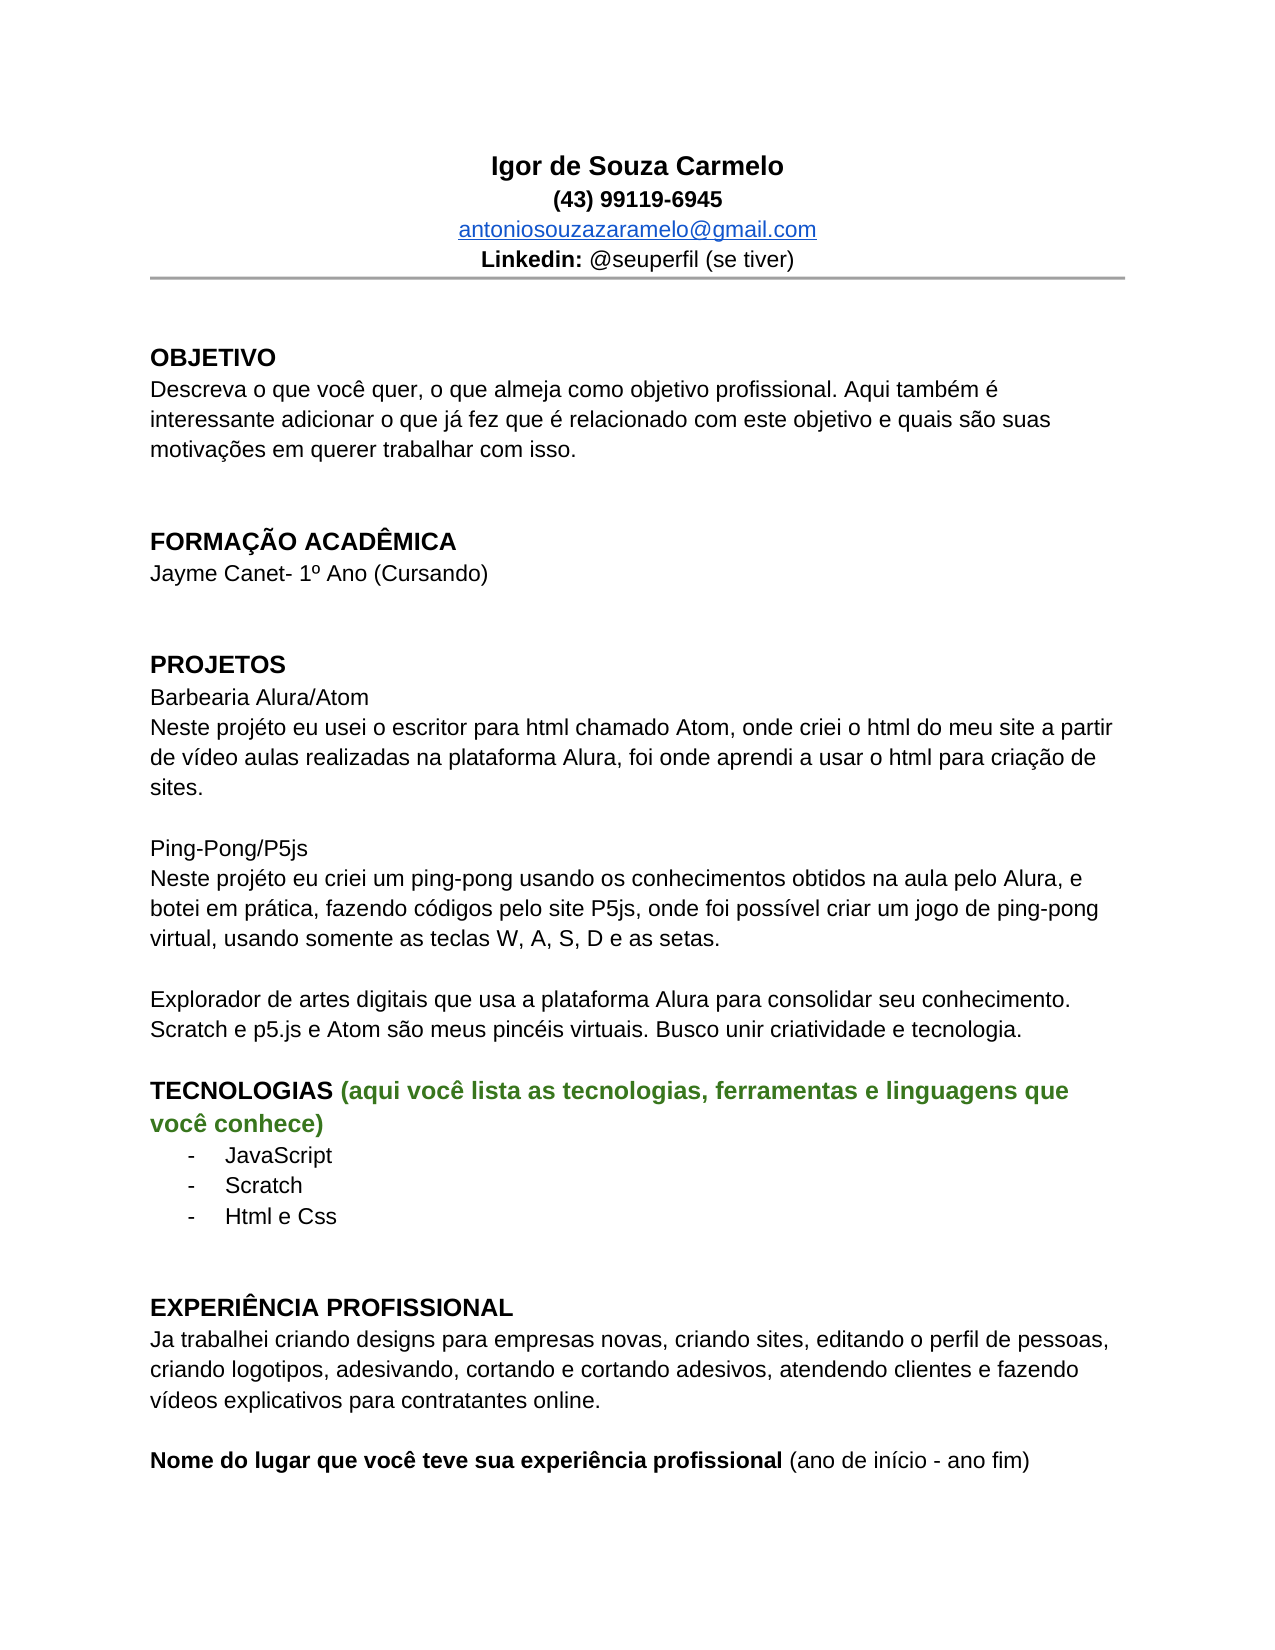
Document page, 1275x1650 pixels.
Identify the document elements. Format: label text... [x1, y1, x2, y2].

text Linkedin: @seuperfil (se tiver) [150, 246, 1125, 273]
text Jayme Canet- 1º Ano (Cursando) [150, 560, 1125, 586]
text antoniosouzazaramelo@gmail.com [150, 216, 1125, 242]
list JavaScript [187, 1142, 1125, 1168]
text FORMAÇÃO ACADÊMICA [150, 527, 1125, 556]
list Scratch [187, 1172, 1125, 1199]
text (43) 99119-6945 [150, 186, 1125, 212]
text Ping-Pong/P5js [150, 834, 1125, 861]
text Descreva o que você quer, o que almeja como objetivo profissional. Aqui também é interessante adicionar o que já fez que é relacionado com este objetivo e quais são suas motivações em querer trabalhar com isso. [150, 376, 1125, 462]
text TECNOLOGIAS (aqui você lista as tecnologias, ferramentas e linguagens que você conhece) [150, 1076, 1125, 1138]
text Neste projéto eu usei o escritor para html chamado Atom, onde criei o html do meu site a partir de vídeo aulas realizadas na plataforma Alura, foi onde aprendi a usar o html para criação de sites. [150, 714, 1125, 800]
text EXPERIÊNCIA PROFISSIONAL [150, 1293, 1125, 1322]
text Ja trabalhei criando designs para empresas novas, criando sites, editando o perfil de pessoas, criando logotipos, adesivando, cortando e cortando adesivos, atendendo clientes e fazendo vídeos explicativos para contratantes online. [150, 1326, 1125, 1413]
list Html e Css [187, 1203, 1125, 1229]
text Explorador de artes digitais que usa a plataforma Alura para consolidar seu conhecimento. Scratch e p5.js e Atom são meus pincéis virtuais. Busco unir criatividade e tecnologia. [150, 986, 1125, 1042]
text OBJETIVO [150, 343, 1125, 371]
text Igor de Souza Carmelo [150, 150, 1125, 181]
text PROJETOS [150, 650, 1125, 679]
text Neste projéto eu criei um ping-pong usando os conhecimentos obtidos na aula pelo Alura, e botei em prática, fazendo códigos pelo site P5js, onde foi possível criar um jogo de ping-pong virtual, usando somente as teclas W, A, S, D e as setas. [150, 865, 1125, 951]
text Nome do lugar que você teve sua experiência profissional (ano de início - ano fim) [150, 1447, 1125, 1473]
text Barbearia Alura/Atom [150, 683, 1125, 710]
